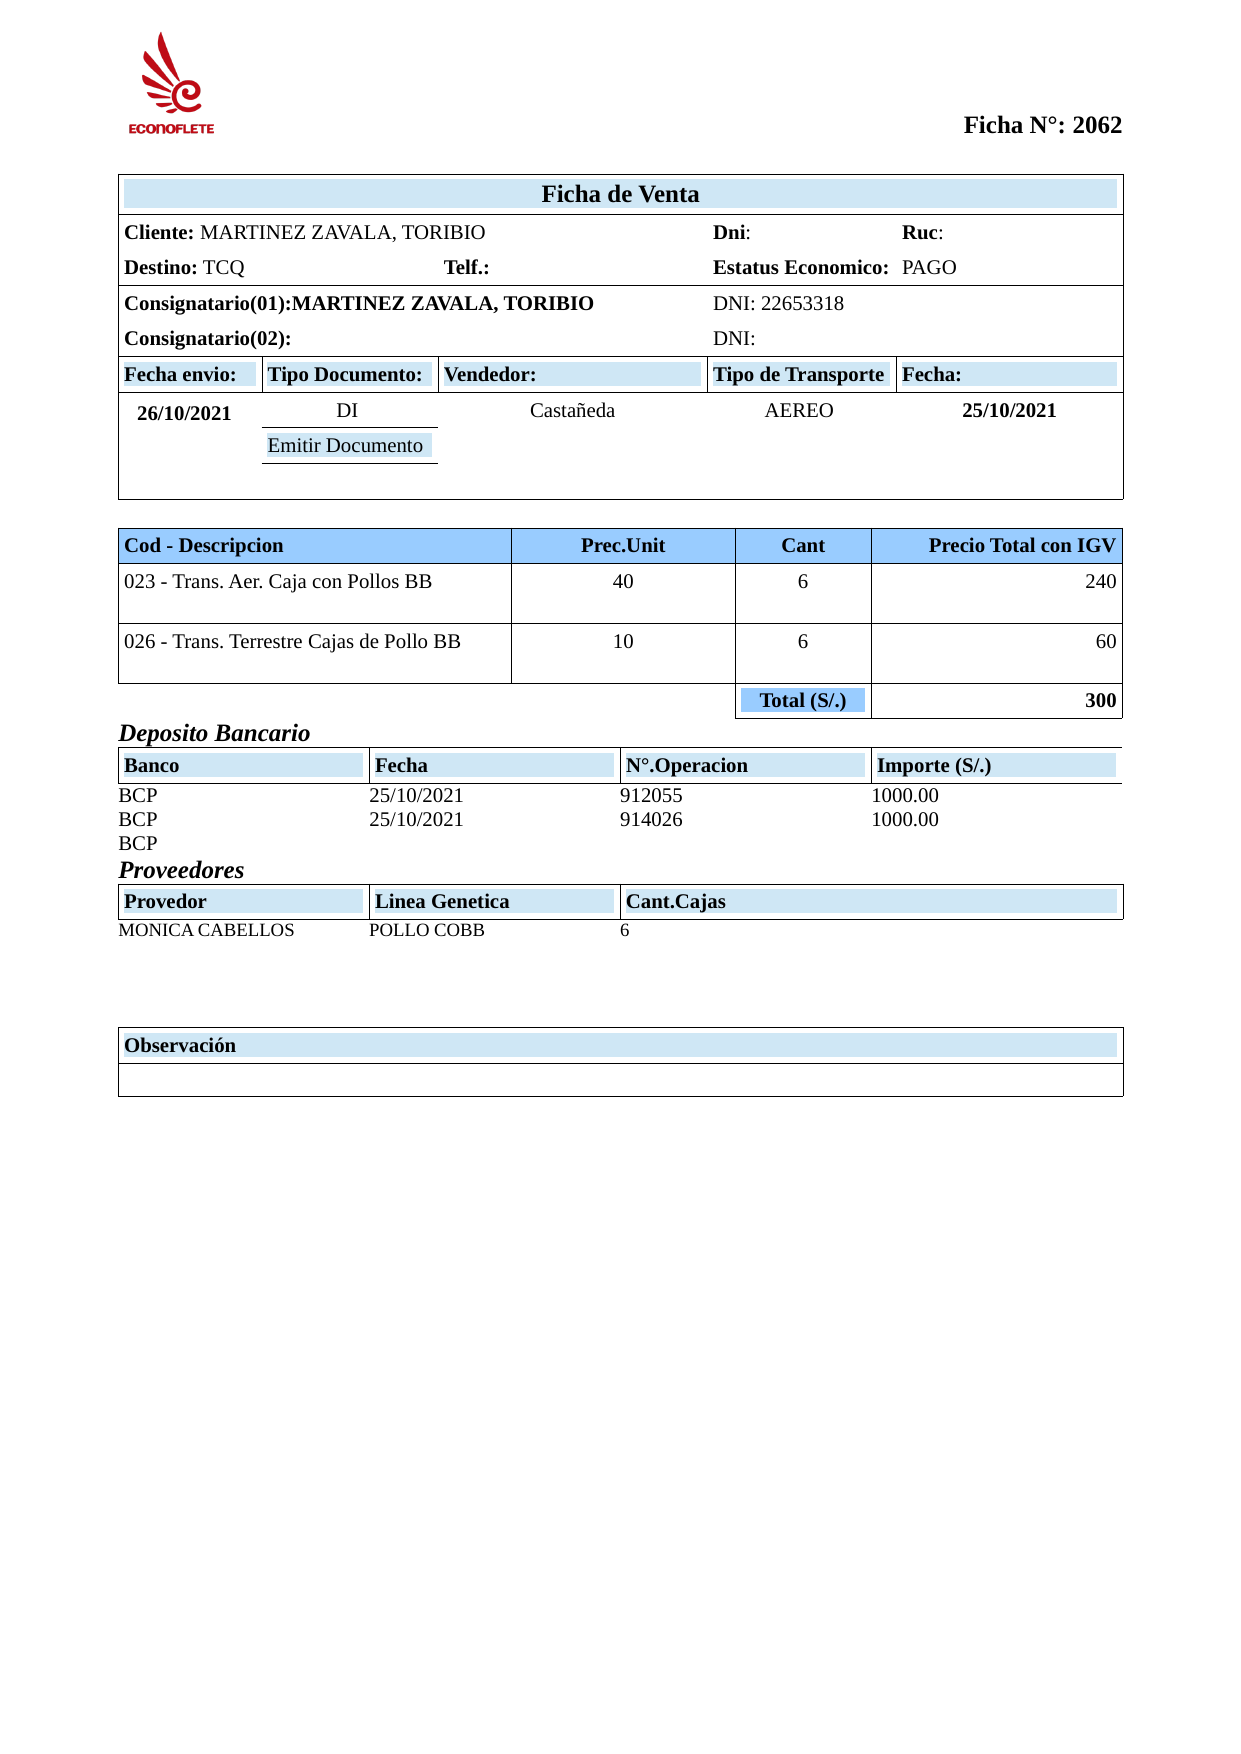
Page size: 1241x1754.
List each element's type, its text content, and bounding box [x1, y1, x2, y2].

table_header Banco [119, 748, 369, 782]
table_cell [118, 963, 369, 984]
table_cell [620, 941, 1123, 962]
table_cell [620, 1006, 1123, 1027]
picture [118, 31, 225, 134]
table_cell AEREO [707, 393, 896, 498]
table_cell 1000.00 [871, 807, 1122, 831]
table_cell [119, 1064, 1123, 1096]
table_cell Tipo Documento: [263, 357, 438, 392]
table_cell 023 - Trans. Aer. Caja con Pollos BB [119, 564, 511, 623]
table_cell Dni: [707, 215, 896, 249]
table_cell 1000.00 [871, 784, 1122, 807]
table_cell 6 [620, 920, 1123, 941]
table_cell Tipo de Transporte [708, 357, 896, 392]
table_cell 914026 [620, 807, 871, 831]
table_cell [369, 984, 620, 1006]
table_cell 6 [736, 564, 871, 623]
table_cell Destino: TCQ [119, 249, 438, 285]
table_cell BCP [118, 807, 369, 831]
table_cell Vendedor: [439, 357, 707, 392]
table_cell [118, 984, 369, 1006]
table_cell 026 - Trans. Terrestre Cajas de Pollo BB [119, 624, 511, 682]
table_cell DI [262, 393, 438, 427]
table_cell [369, 963, 620, 984]
table_header Cod - Descripcion [119, 529, 511, 563]
table_header Precio Total con IGV [872, 529, 1122, 563]
table_cell 25/10/2021 [369, 784, 620, 807]
table_cell BCP [118, 784, 369, 807]
table_cell Estatus Economico: [707, 249, 896, 285]
table_cell 6 [736, 624, 871, 682]
table_cell 10 [512, 624, 735, 682]
table_cell 60 [872, 624, 1122, 682]
table_cell [369, 941, 620, 962]
table_header Ficha de Venta [119, 175, 1123, 214]
table_cell Consignatario(02): [119, 321, 707, 356]
table_header Cant [736, 529, 871, 563]
table_cell 25/10/2021 [369, 807, 620, 831]
table_cell 26/10/2021 [119, 393, 262, 498]
table_cell [620, 984, 1123, 1006]
table_header Observación [119, 1028, 1123, 1063]
table_cell Consignatario(01):MARTINEZ ZAVALA, TORIBIO [119, 286, 707, 321]
table_header Prec.Unit [512, 529, 735, 563]
table_cell Fecha: [897, 357, 1123, 392]
table_cell MONICA CABELLOS [118, 920, 369, 941]
table_cell DNI: 22653318 [707, 286, 1123, 321]
table_cell Castañeda [438, 393, 707, 498]
table_cell [871, 831, 1122, 855]
table_cell Emitir Documento [262, 428, 438, 463]
table_cell 25/10/2021 [896, 393, 1123, 498]
table_cell [369, 831, 620, 855]
table_cell 912055 [620, 784, 871, 807]
table_cell 240 [872, 564, 1122, 623]
table_cell [262, 464, 438, 498]
table_cell Ruc: [896, 215, 1123, 249]
table_cell [118, 941, 369, 962]
table_header Importe (S/.) [872, 748, 1122, 782]
table_header Provedor [119, 885, 369, 919]
text Deposito Bancario [118, 718, 1122, 747]
table_cell PAGO [896, 249, 1123, 285]
table_cell DNI: [707, 321, 1123, 356]
table_cell 40 [512, 564, 735, 623]
table_cell [369, 1006, 620, 1027]
table_header Fecha [370, 748, 620, 782]
table_cell [620, 963, 1123, 984]
table_cell [118, 1006, 369, 1027]
table_cell Total (S/.) [736, 684, 871, 718]
table_cell POLLO COBB [369, 920, 620, 941]
table_cell Telf.: [438, 249, 707, 285]
table_cell [118, 684, 511, 718]
table_cell [620, 831, 871, 855]
table_cell Cliente: MARTINEZ ZAVALA, TORIBIO [119, 215, 707, 249]
table_header Linea Genetica [370, 885, 620, 919]
text Proveedores [118, 855, 1122, 883]
table_cell Fecha envio: [119, 357, 262, 392]
table_header N°.Operacion [621, 748, 871, 782]
table_header Cant.Cajas [621, 885, 1123, 919]
table_cell 300 [872, 684, 1122, 718]
table_cell [511, 684, 735, 718]
table_cell BCP [118, 831, 369, 855]
